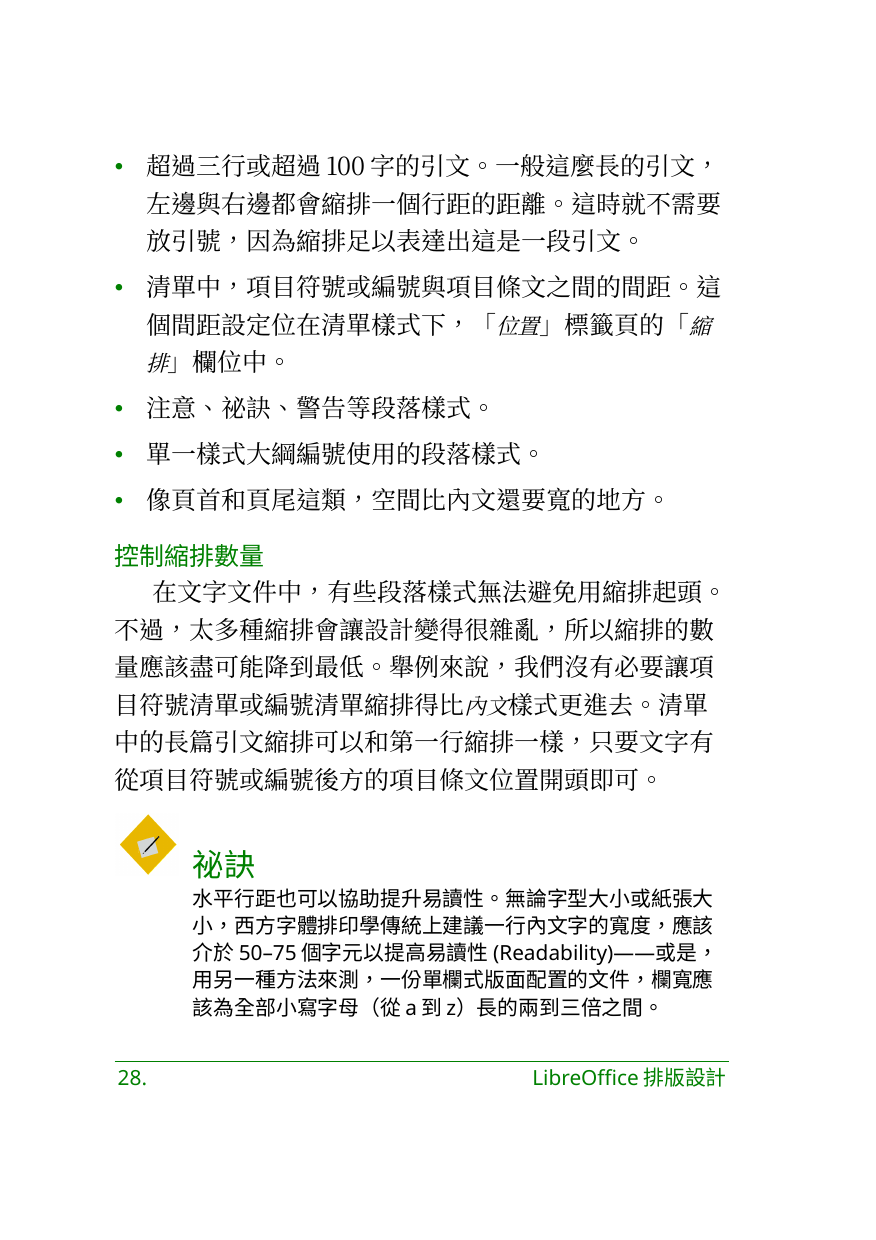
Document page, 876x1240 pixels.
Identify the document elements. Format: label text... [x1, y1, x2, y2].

list 超過三行或超過100字的引文。一般這麼長的引文，左邊與右邊都會縮排一個行距的距離。這時就不需要放引號，因為縮排足以表達出這是一段引文。 [114, 146, 729, 258]
list 祕訣 [114, 812, 729, 885]
list 像頁首和頁尾這類，空間比內文還要寬的地方。 [114, 479, 729, 517]
list 清單中，項目符號或編號與項目條文之間的間距。這個間距設定位在清單樣式下，「位置」標籤頁的「縮排」欄位中。 [114, 267, 729, 379]
picture [115, 813, 179, 876]
text 水平行距也可以協助提升易讀性。無論字型大小或紙張大小，西方字體排印學傳統上建議一行內文字的寬度，應該介於50–75個字元以提高易讀性 (Readability)——或是，用另一種方法來測，一份單欄式版面配置的文件，欄寬應該為全部小寫字母（從a到z）長的兩到三倍之間。 [193, 885, 729, 1020]
list 單一樣式大綱編號使用的段落樣式。 [114, 433, 729, 471]
list 注意、祕訣、警告等段落樣式。 [114, 387, 729, 425]
subtitle 控制縮排數量 [114, 541, 729, 572]
text 在文字文件中，有些段落樣式無法避免用縮排起頭。不過，太多種縮排會讓設計變得很雜亂，所以縮排的數量應該盡可能降到最低。舉例來說，我們沒有必要讓項目符號清單或編號清單縮排得比內文樣式更進去。清單中的長篇引文縮排可以和第一行縮排一樣，只要文字有從項目符號或編號後方的項目條文位置開頭即可。 [114, 572, 729, 797]
